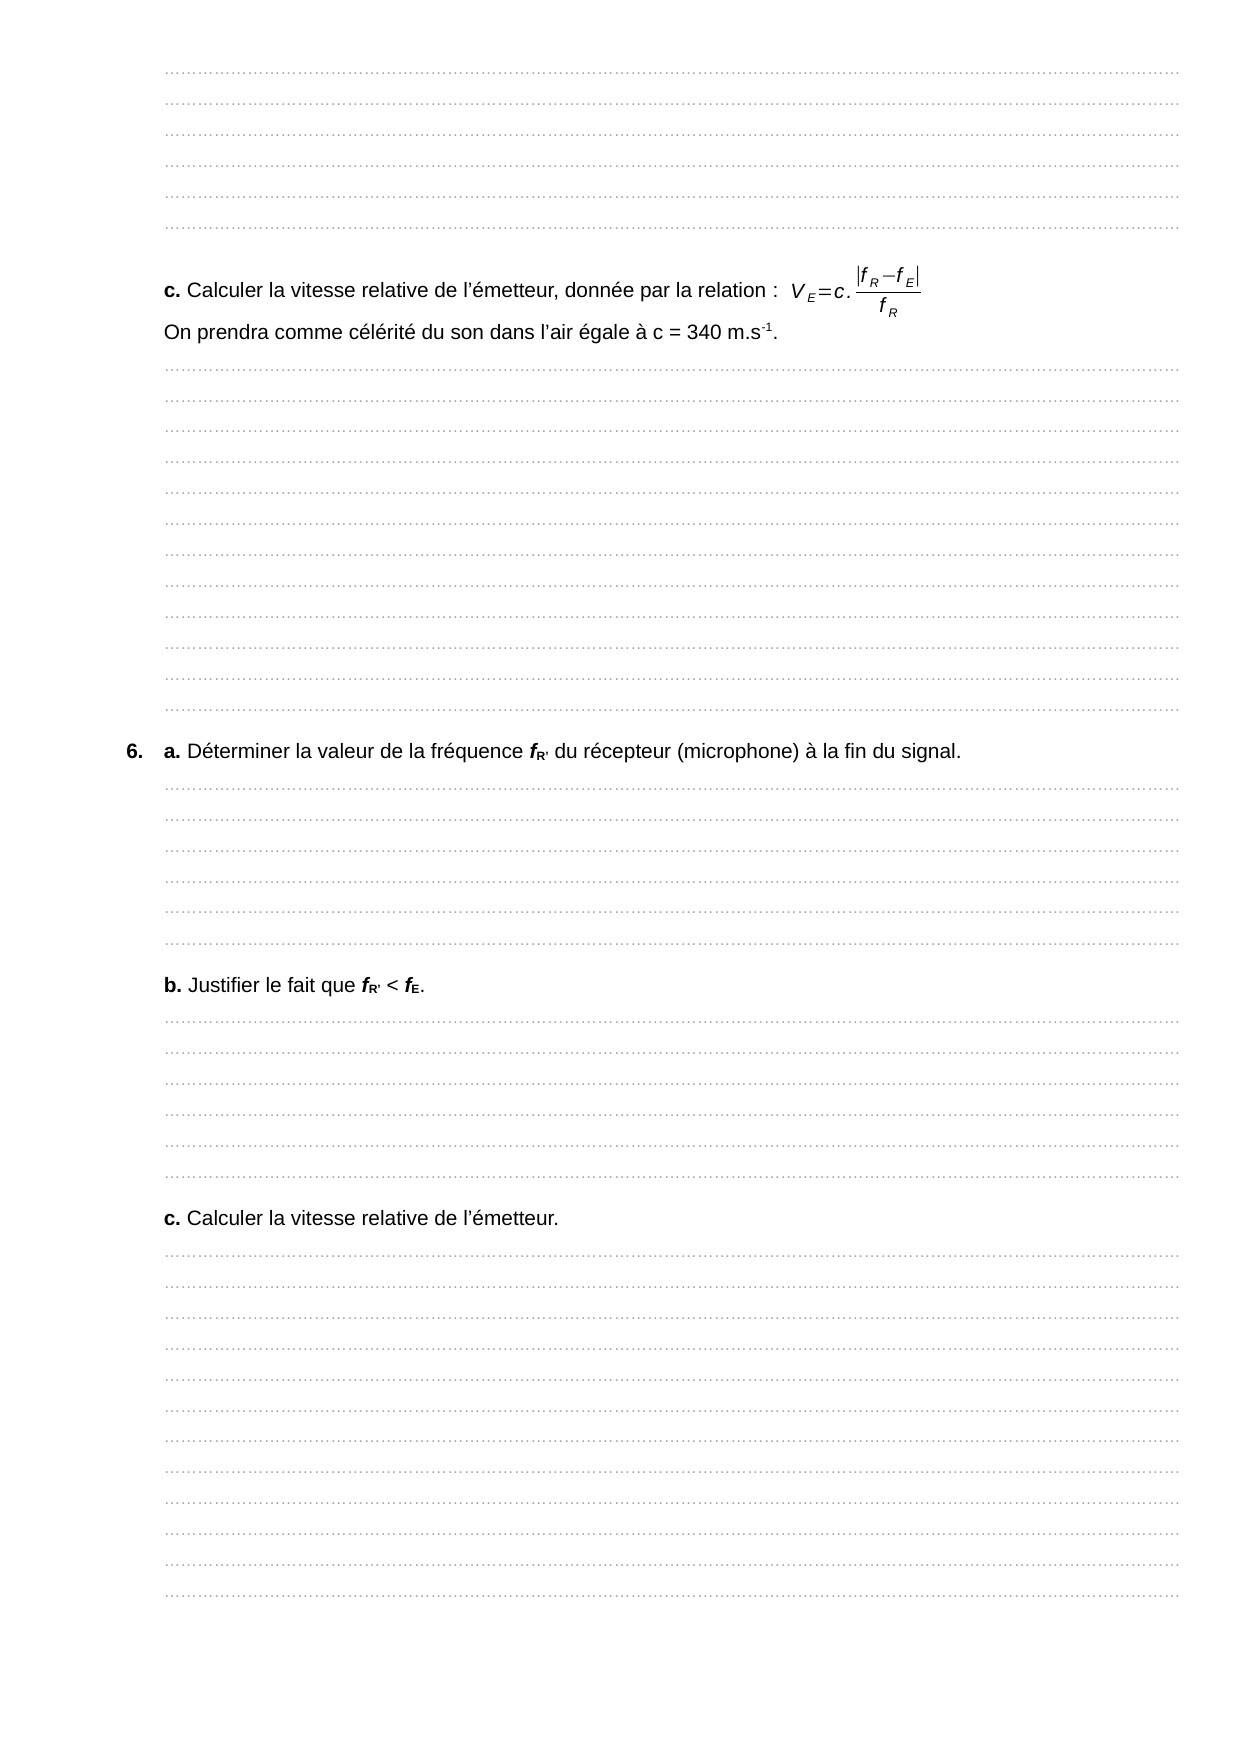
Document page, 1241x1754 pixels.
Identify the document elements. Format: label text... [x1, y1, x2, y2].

list ………………………………………………………………………………………………………………………………………………………………… [126, 541, 1181, 560]
list b. Justifier le fait que fR’ < fE. [126, 972, 1181, 996]
list c. Calculer la vitesse relative de l’émetteur, donnée par la relation : On prendra comme célérité du son dans l’air égale à c = 340 m.s-1. [126, 264, 1181, 344]
list ………………………………………………………………………………………………………………………………………………………………… [126, 867, 1181, 887]
list ………………………………………………………………………………………………………………………………………………………………… [126, 696, 1181, 715]
list ………………………………………………………………………………………………………………………………………………………………… [126, 355, 1181, 374]
list ………………………………………………………………………………………………………………………………………………………………… [126, 1427, 1181, 1446]
list ………………………………………………………………………………………………………………………………………………………………… [126, 929, 1181, 948]
list ………………………………………………………………………………………………………………………………………………………………… [126, 806, 1181, 825]
list ………………………………………………………………………………………………………………………………………………………………… [126, 1163, 1181, 1182]
list ………………………………………………………………………………………………………………………………………………………………… [126, 665, 1181, 684]
list ………………………………………………………………………………………………………………………………………………………………… [126, 121, 1181, 140]
list ………………………………………………………………………………………………………………………………………………………………… [126, 510, 1181, 529]
list ………………………………………………………………………………………………………………………………………………………………… [126, 448, 1181, 467]
list ………………………………………………………………………………………………………………………………………………………………… [126, 1070, 1181, 1089]
list ………………………………………………………………………………………………………………………………………………………………… [126, 1551, 1181, 1570]
list ………………………………………………………………………………………………………………………………………………………………… [126, 417, 1181, 436]
list ………………………………………………………………………………………………………………………………………………………………… [126, 386, 1181, 406]
list c. Calculer la vitesse relative de l’émetteur. [126, 1206, 1181, 1230]
list ………………………………………………………………………………………………………………………………………………………………… [126, 1582, 1181, 1601]
list ………………………………………………………………………………………………………………………………………………………………… [126, 1458, 1181, 1477]
list a. Déterminer la valeur de la fréquence fR’ du récepteur (microphone) à la fin du signal. [126, 739, 1181, 763]
list ………………………………………………………………………………………………………………………………………………………………… [126, 898, 1181, 917]
list ………………………………………………………………………………………………………………………………………………………………… [126, 479, 1181, 498]
list ………………………………………………………………………………………………………………………………………………………………… [126, 152, 1181, 171]
list ………………………………………………………………………………………………………………………………………………………………… [126, 572, 1181, 591]
list ………………………………………………………………………………………………………………………………………………………………… [126, 59, 1181, 78]
list ………………………………………………………………………………………………………………………………………………………………… [126, 836, 1181, 856]
list ………………………………………………………………………………………………………………………………………………………………… [126, 1334, 1181, 1354]
list ………………………………………………………………………………………………………………………………………………………………… [126, 1273, 1181, 1292]
list ………………………………………………………………………………………………………………………………………………………………… [126, 774, 1181, 794]
list ………………………………………………………………………………………………………………………………………………………………… [126, 1101, 1181, 1120]
list ………………………………………………………………………………………………………………………………………………………………… [126, 214, 1181, 233]
list ………………………………………………………………………………………………………………………………………………………………… [126, 1132, 1181, 1151]
list ………………………………………………………………………………………………………………………………………………………………… [126, 1242, 1181, 1261]
list ………………………………………………………………………………………………………………………………………………………………… [126, 634, 1181, 653]
list ………………………………………………………………………………………………………………………………………………………………… [126, 1008, 1181, 1027]
list ………………………………………………………………………………………………………………………………………………………………… [126, 1520, 1181, 1539]
list ………………………………………………………………………………………………………………………………………………………………… [126, 1489, 1181, 1508]
list ………………………………………………………………………………………………………………………………………………………………… [126, 90, 1181, 109]
list ………………………………………………………………………………………………………………………………………………………………… [126, 183, 1181, 202]
list ………………………………………………………………………………………………………………………………………………………………… [126, 1039, 1181, 1058]
list ………………………………………………………………………………………………………………………………………………………………… [126, 1365, 1181, 1384]
list ………………………………………………………………………………………………………………………………………………………………… [126, 603, 1181, 622]
list ………………………………………………………………………………………………………………………………………………………………… [126, 1396, 1181, 1416]
list ………………………………………………………………………………………………………………………………………………………………… [126, 1303, 1181, 1323]
